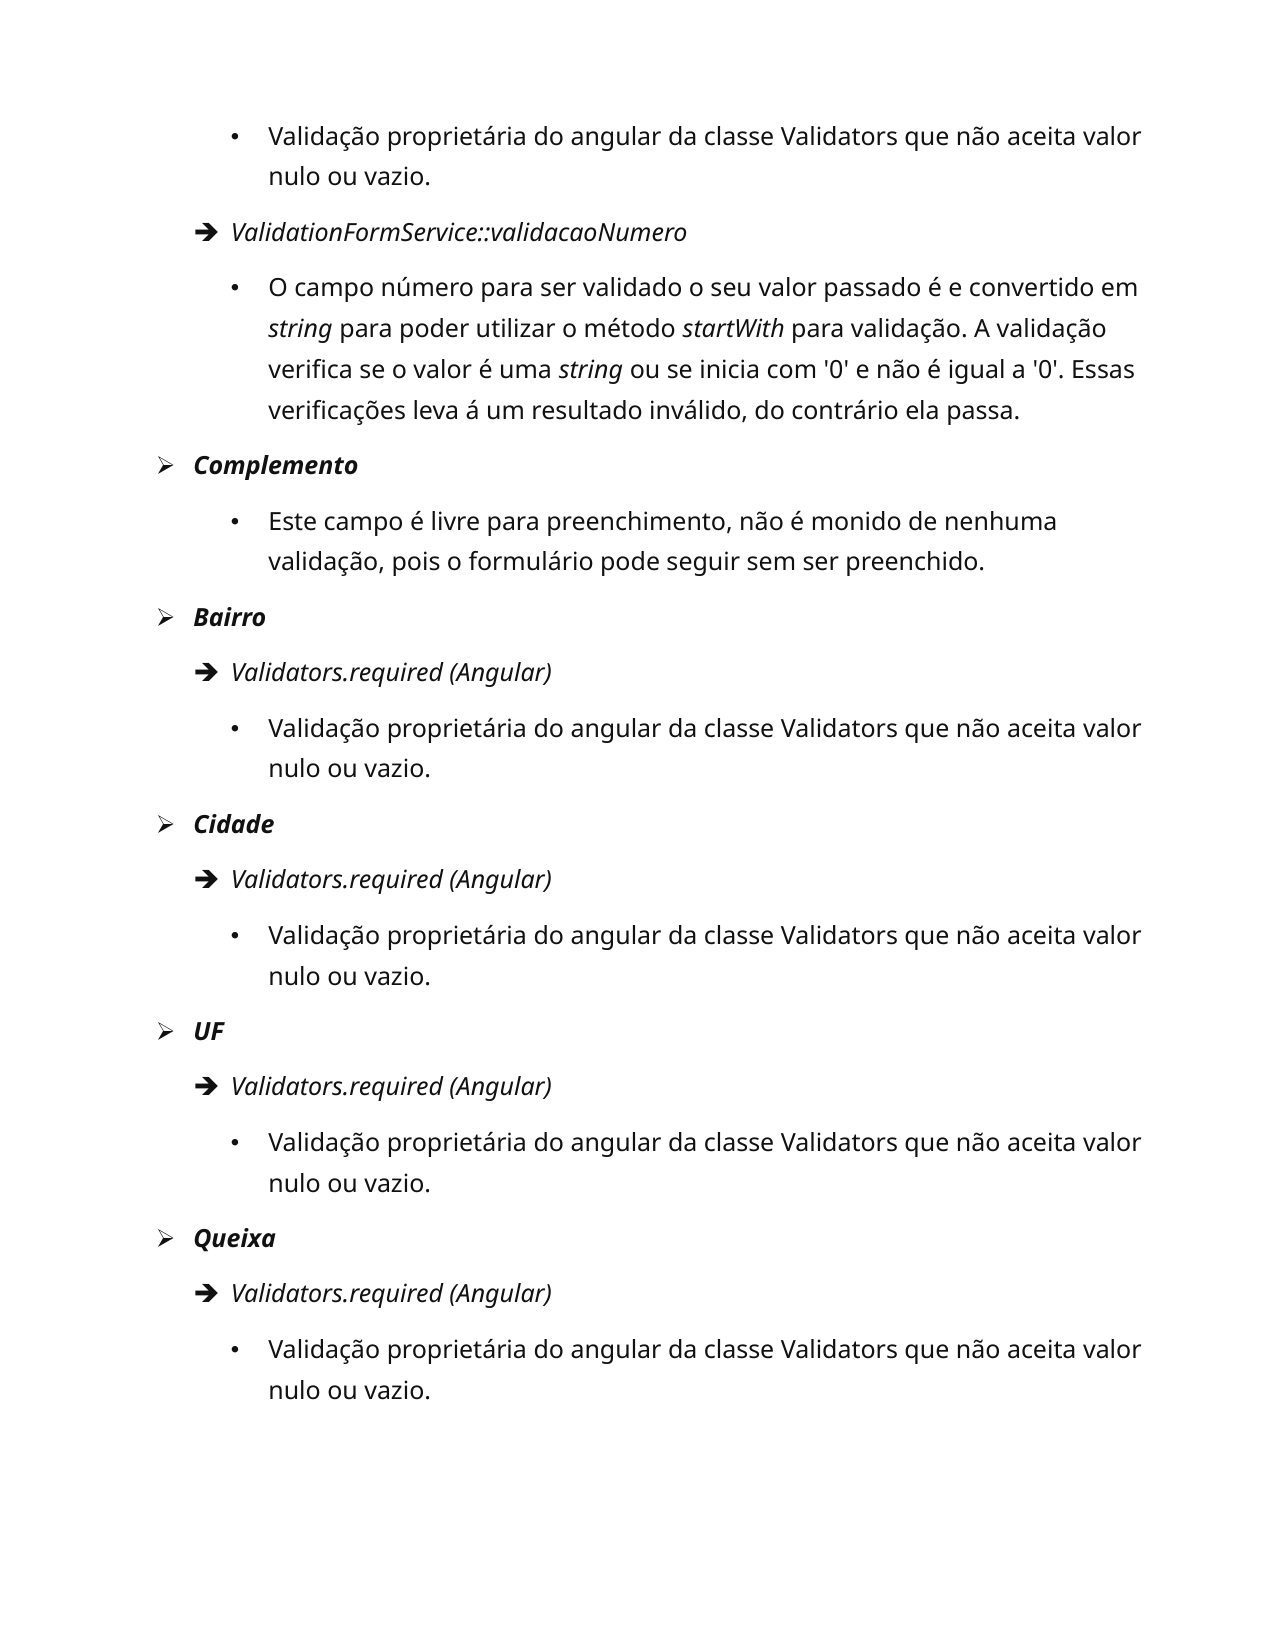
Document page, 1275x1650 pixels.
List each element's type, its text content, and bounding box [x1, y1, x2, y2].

list Validação proprietária do angular da classe Validators que não aceita valor nulo ou vazio. [231, 1331, 1157, 1406]
list Validação proprietária do angular da classe Validators que não aceita valor nulo ou vazio. [231, 118, 1157, 193]
list Validação proprietária do angular da classe Validators que não aceita valor nulo ou vazio. [231, 710, 1157, 785]
list Validators.required (Angular) [193, 1276, 1157, 1310]
list Bairro [156, 599, 1157, 633]
list UF [156, 1013, 1157, 1048]
list O campo número para ser validado o seu valor passado é e convertido em string para poder utilizar o método startWith para validação. A validação verifica se o valor é uma string ou se inicia com '0' e não é igual a '0'. Essas verificações leva á um resultado inválido, do contrário ela passa. [231, 270, 1157, 426]
list Validators.required (Angular) [193, 862, 1157, 896]
list ValidationFormService::validacaoNumero [193, 214, 1157, 248]
list Validação proprietária do angular da classe Validators que não aceita valor nulo ou vazio. [231, 1124, 1157, 1199]
list Este campo é livre para preenchimento, não é monido de nenhuma validação, pois o formulário pode seguir sem ser preenchido. [231, 503, 1157, 578]
list Validators.required (Angular) [193, 655, 1157, 689]
list Validação proprietária do angular da classe Validators que não aceita valor nulo ou vazio. [231, 917, 1157, 992]
list Cidade [156, 806, 1157, 841]
list Complemento [156, 448, 1157, 482]
list Validators.required (Angular) [193, 1069, 1157, 1103]
list Queixa [156, 1221, 1157, 1255]
